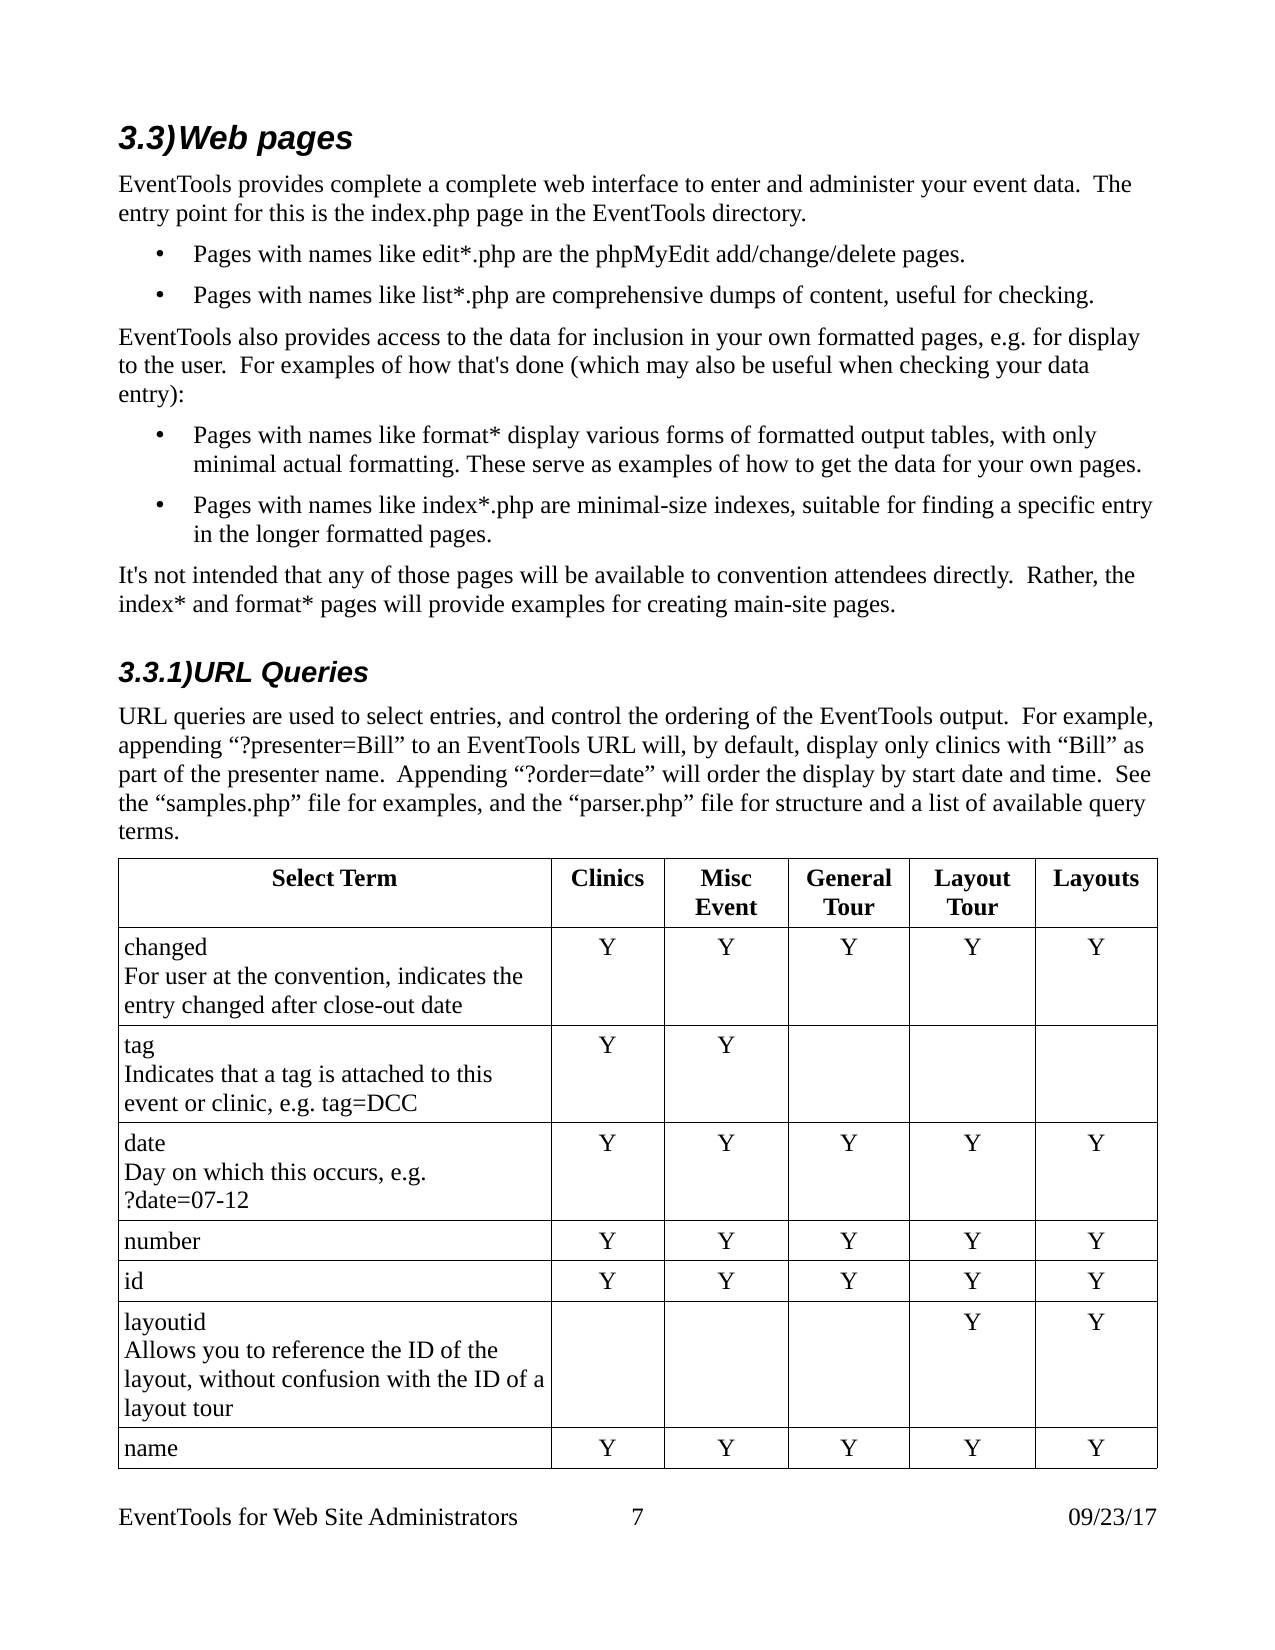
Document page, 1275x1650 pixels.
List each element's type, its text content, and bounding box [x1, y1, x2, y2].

table_cell Y [789, 1123, 909, 1220]
table_cell Y [665, 1026, 788, 1122]
table_cell Y [552, 1428, 664, 1468]
table_cell [910, 1026, 1035, 1122]
table_cell id [119, 1261, 551, 1301]
table_cell Y [665, 928, 788, 1024]
table_header Layouts [1036, 859, 1157, 927]
list Pages with names like list*.php are comprehensive dumps of content, useful for checking. [156, 280, 1157, 309]
text It's not intended that any of those pages will be available to convention attendees directly. Rather, the index* and format* pages will provide examples for creating main-site pages. [118, 560, 1157, 618]
table_cell Y [910, 928, 1035, 1024]
table_header Layout Tour [910, 859, 1035, 927]
table_cell Y [552, 1026, 664, 1122]
table_cell [1036, 1026, 1157, 1122]
table_cell changed For user at the convention, indicates the entry changed after close-out date [119, 928, 551, 1024]
table_cell Y [1036, 1123, 1157, 1220]
table_cell Y [910, 1428, 1035, 1468]
table_header Select Term [119, 859, 551, 927]
text EventTools provides complete a complete web interface to enter and administer your event data. The entry point for this is the index.php page in the EventTools directory. [118, 169, 1157, 227]
table_cell Y [789, 928, 909, 1024]
table_cell Y [910, 1261, 1035, 1301]
table_cell [789, 1302, 909, 1427]
table_cell date Day on which this occurs, e.g. ?date=07-12 [119, 1123, 551, 1220]
text EventTools also provides access to the data for inclusion in your own formatted pages, e.g. for display to the user. For examples of how that's done (which may also be useful when checking your data entry): [118, 322, 1157, 408]
table_cell number [119, 1221, 551, 1260]
table_cell Y [1036, 1261, 1157, 1301]
table_cell name [119, 1428, 551, 1468]
table_header Misc Event [665, 859, 788, 927]
table_cell Y [910, 1302, 1035, 1427]
table_cell Y [1036, 1428, 1157, 1468]
subtitle Web pages [118, 118, 1157, 157]
table_header General Tour [789, 859, 909, 927]
table_cell tag Indicates that a tag is attached to this event or clinic, e.g. tag=DCC [119, 1026, 551, 1122]
table_cell Y [789, 1428, 909, 1468]
table_cell Y [552, 1261, 664, 1301]
table_cell Y [665, 1428, 788, 1468]
table_cell Y [552, 928, 664, 1024]
list Pages with names like edit*.php are the phpMyEdit add/change/delete pages. [156, 239, 1157, 268]
table_cell layoutid Allows you to reference the ID of the layout, without confusion with the ID of a layout tour [119, 1302, 551, 1427]
list Pages with names like index*.php are minimal-size indexes, suitable for finding a specific entry in the longer formatted pages. [156, 490, 1157, 548]
text URL queries are used to select entries, and control the ordering of the EventTools output. For example, appending “?presenter=Bill” to an EventTools URL will, by default, display only clinics with “Bill” as part of the presenter name. Appending “?order=date” will order the display by start date and time. See the “samples.php” file for examples, and the “parser.php” file for structure and a list of available query terms. [118, 701, 1157, 845]
table_header Clinics [552, 859, 664, 927]
table_cell [665, 1302, 788, 1427]
table_cell Y [910, 1123, 1035, 1220]
table_cell Y [665, 1261, 788, 1301]
table_cell Y [910, 1221, 1035, 1260]
table_cell Y [665, 1221, 788, 1260]
table_cell [552, 1302, 664, 1427]
table_cell [789, 1026, 909, 1122]
table_cell Y [789, 1221, 909, 1260]
table_cell Y [552, 1123, 664, 1220]
table_cell Y [665, 1123, 788, 1220]
table_cell Y [789, 1261, 909, 1301]
table_cell Y [1036, 1302, 1157, 1427]
table_cell Y [552, 1221, 664, 1260]
table_cell Y [1036, 1221, 1157, 1260]
table_cell Y [1036, 928, 1157, 1024]
list Pages with names like format* display various forms of formatted output tables, with only minimal actual formatting. These serve as examples of how to get the data for your own pages. [156, 420, 1157, 478]
subtitle URL Queries [118, 655, 1157, 689]
